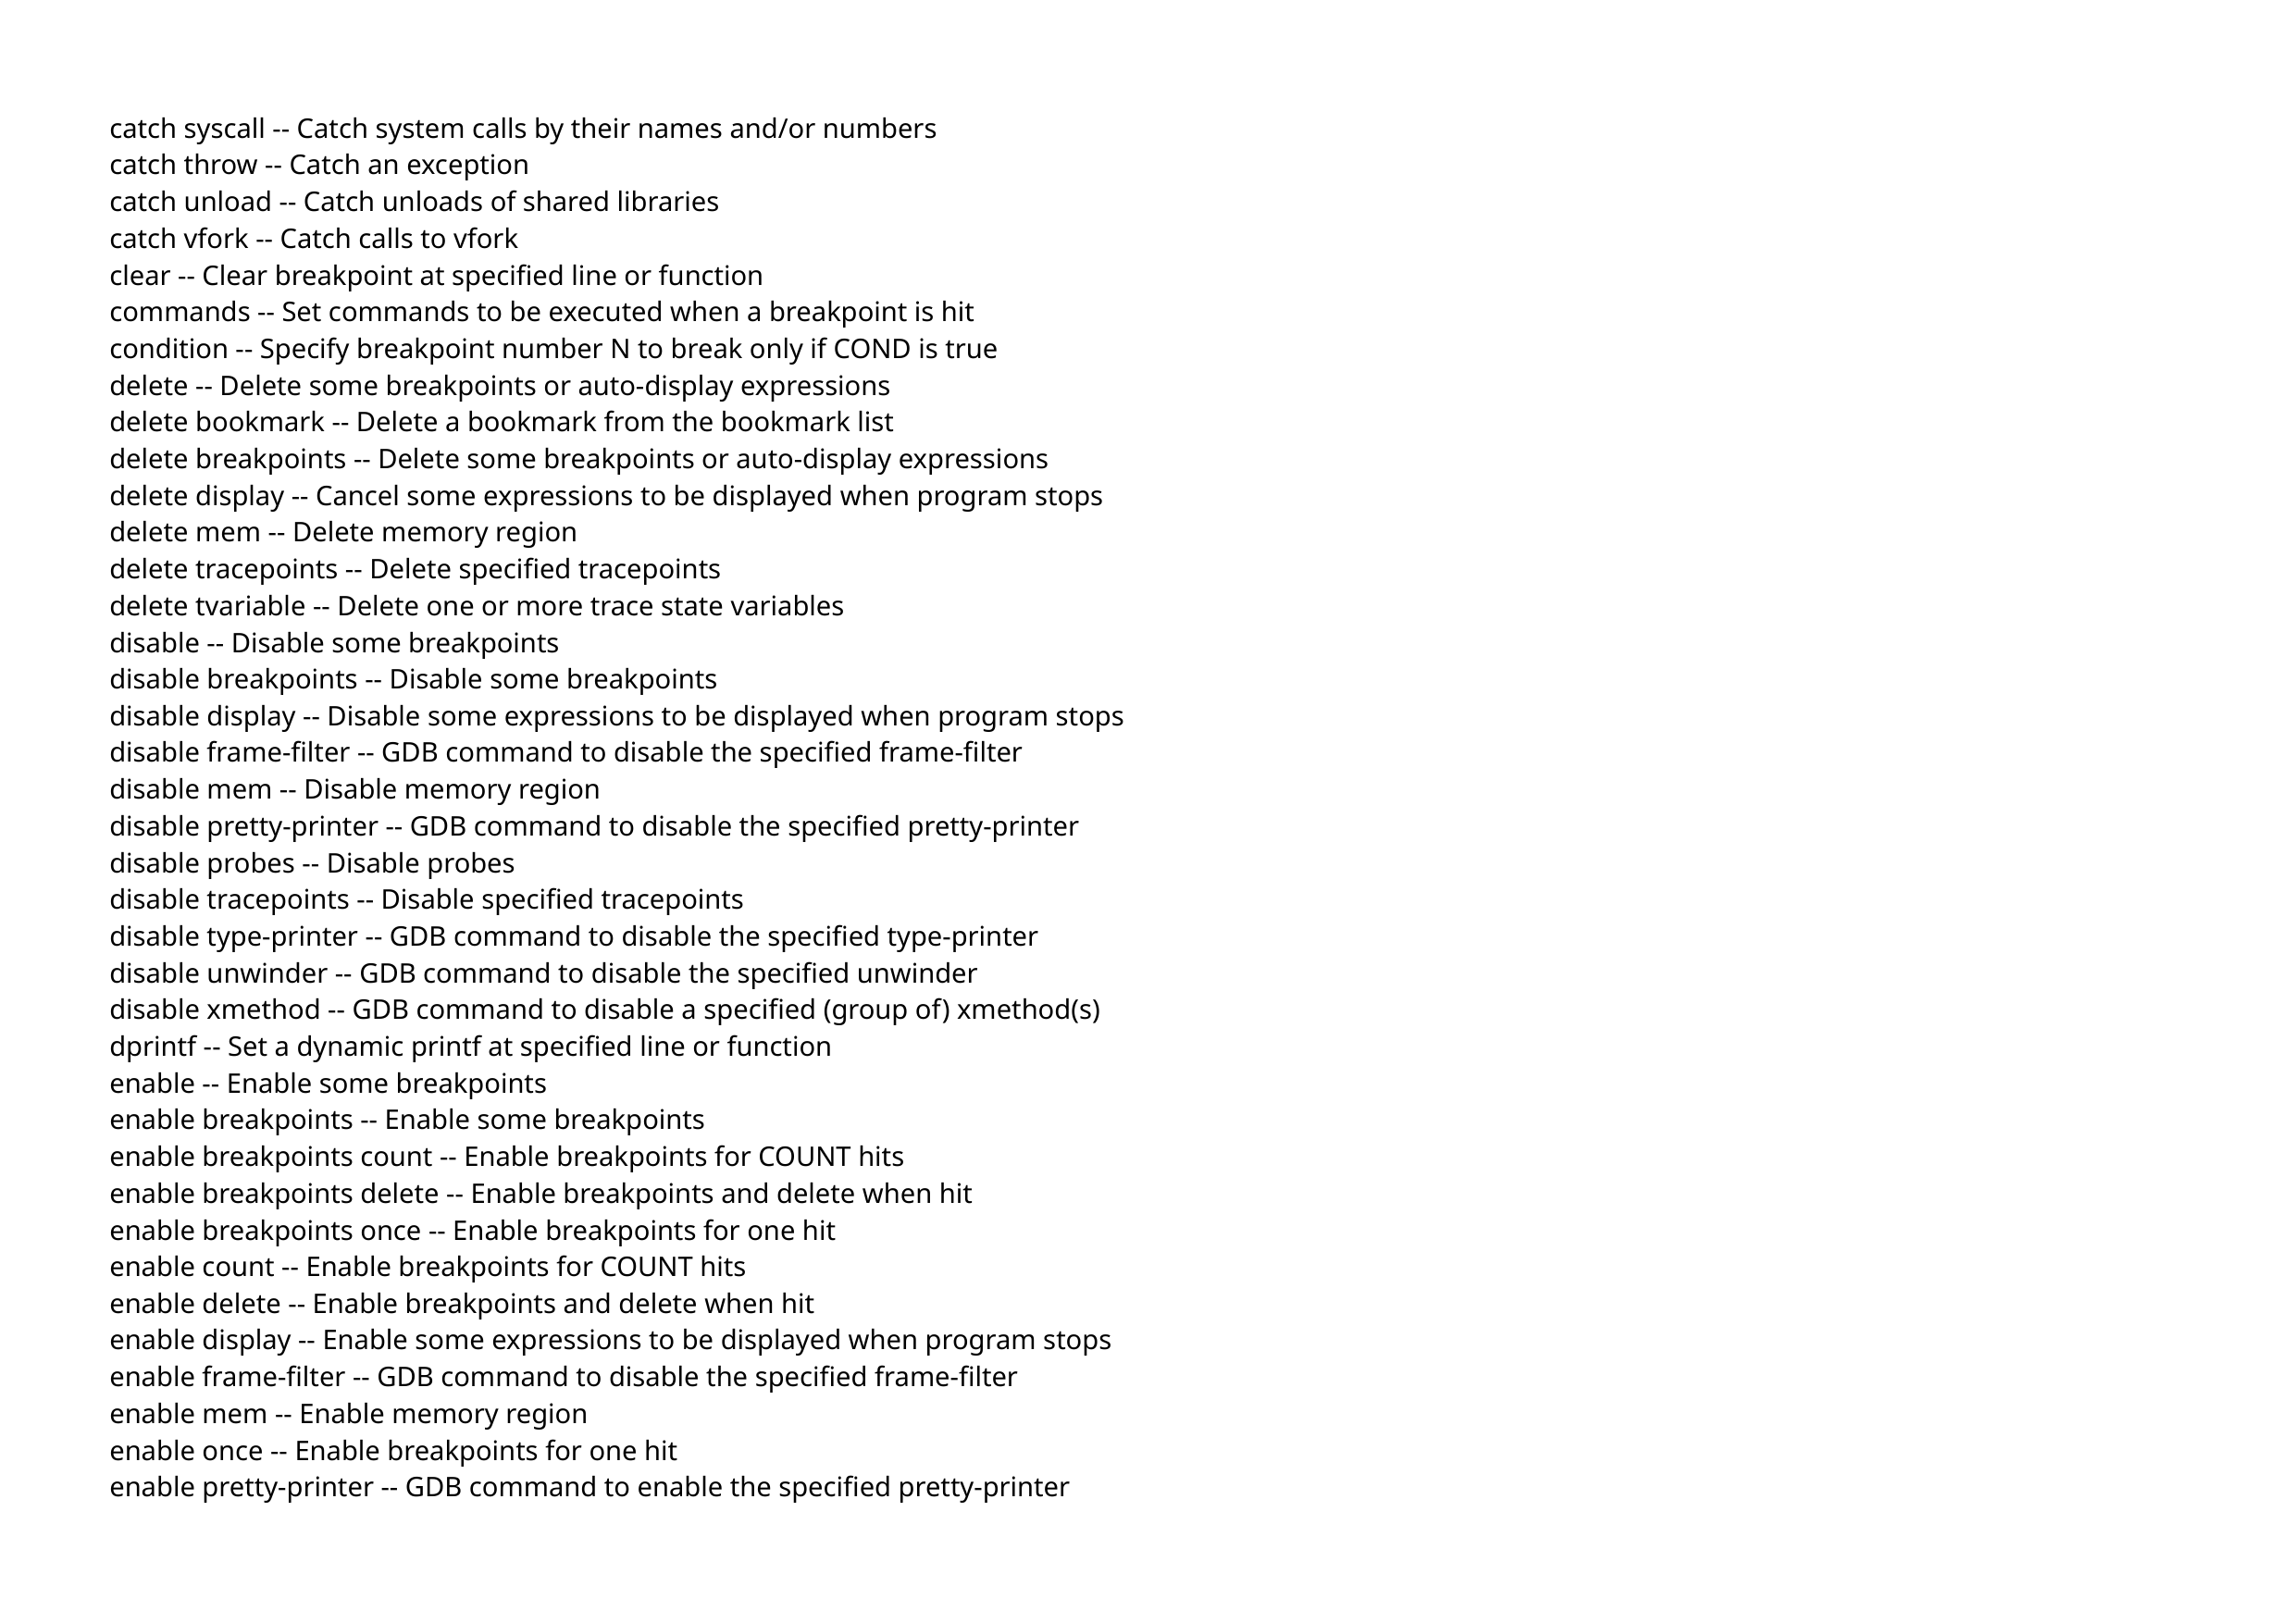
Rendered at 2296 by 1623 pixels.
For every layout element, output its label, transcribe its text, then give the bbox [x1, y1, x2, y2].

text catch syscall -- Catch system calls by their names and/or numbers catch throw -- Catch an exception catch unload -- Catch unloads of shared libraries catch vfork -- Catch calls to vfork clear -- Clear breakpoint at specified line or function commands -- Set commands to be executed when a breakpoint is hit condition -- Specify breakpoint number N to break only if COND is true delete -- Delete some breakpoints or auto-display expressions delete bookmark -- Delete a bookmark from the bookmark list delete breakpoints -- Delete some breakpoints or auto-display expressions delete display -- Cancel some expressions to be displayed when program stops delete mem -- Delete memory region delete tracepoints -- Delete specified tracepoints delete tvariable -- Delete one or more trace state variables disable -- Disable some breakpoints disable breakpoints -- Disable some breakpoints disable display -- Disable some expressions to be displayed when program stops disable frame-filter -- GDB command to disable the specified frame-filter disable mem -- Disable memory region disable pretty-printer -- GDB command to disable the specified pretty-printer disable probes -- Disable probes disable tracepoints -- Disable specified tracepoints disable type-printer -- GDB command to disable the specified type-printer disable unwinder -- GDB command to disable the specified unwinder disable xmethod -- GDB command to disable a specified (group of) xmethod(s) dprintf -- Set a dynamic printf at specified line or function enable -- Enable some breakpoints enable breakpoints -- Enable some breakpoints enable breakpoints count -- Enable breakpoints for COUNT hits enable breakpoints delete -- Enable breakpoints and delete when hit enable breakpoints once -- Enable breakpoints for one hit enable count -- Enable breakpoints for COUNT hits enable delete -- Enable breakpoints and delete when hit enable display -- Enable some expressions to be displayed when program stops enable frame-filter -- GDB command to disable the specified frame-filter enable mem -- Enable memory region enable once -- Enable breakpoints for one hit enable pretty-printer -- GDB command to enable the specified pretty-printer [109, 109, 2278, 1505]
